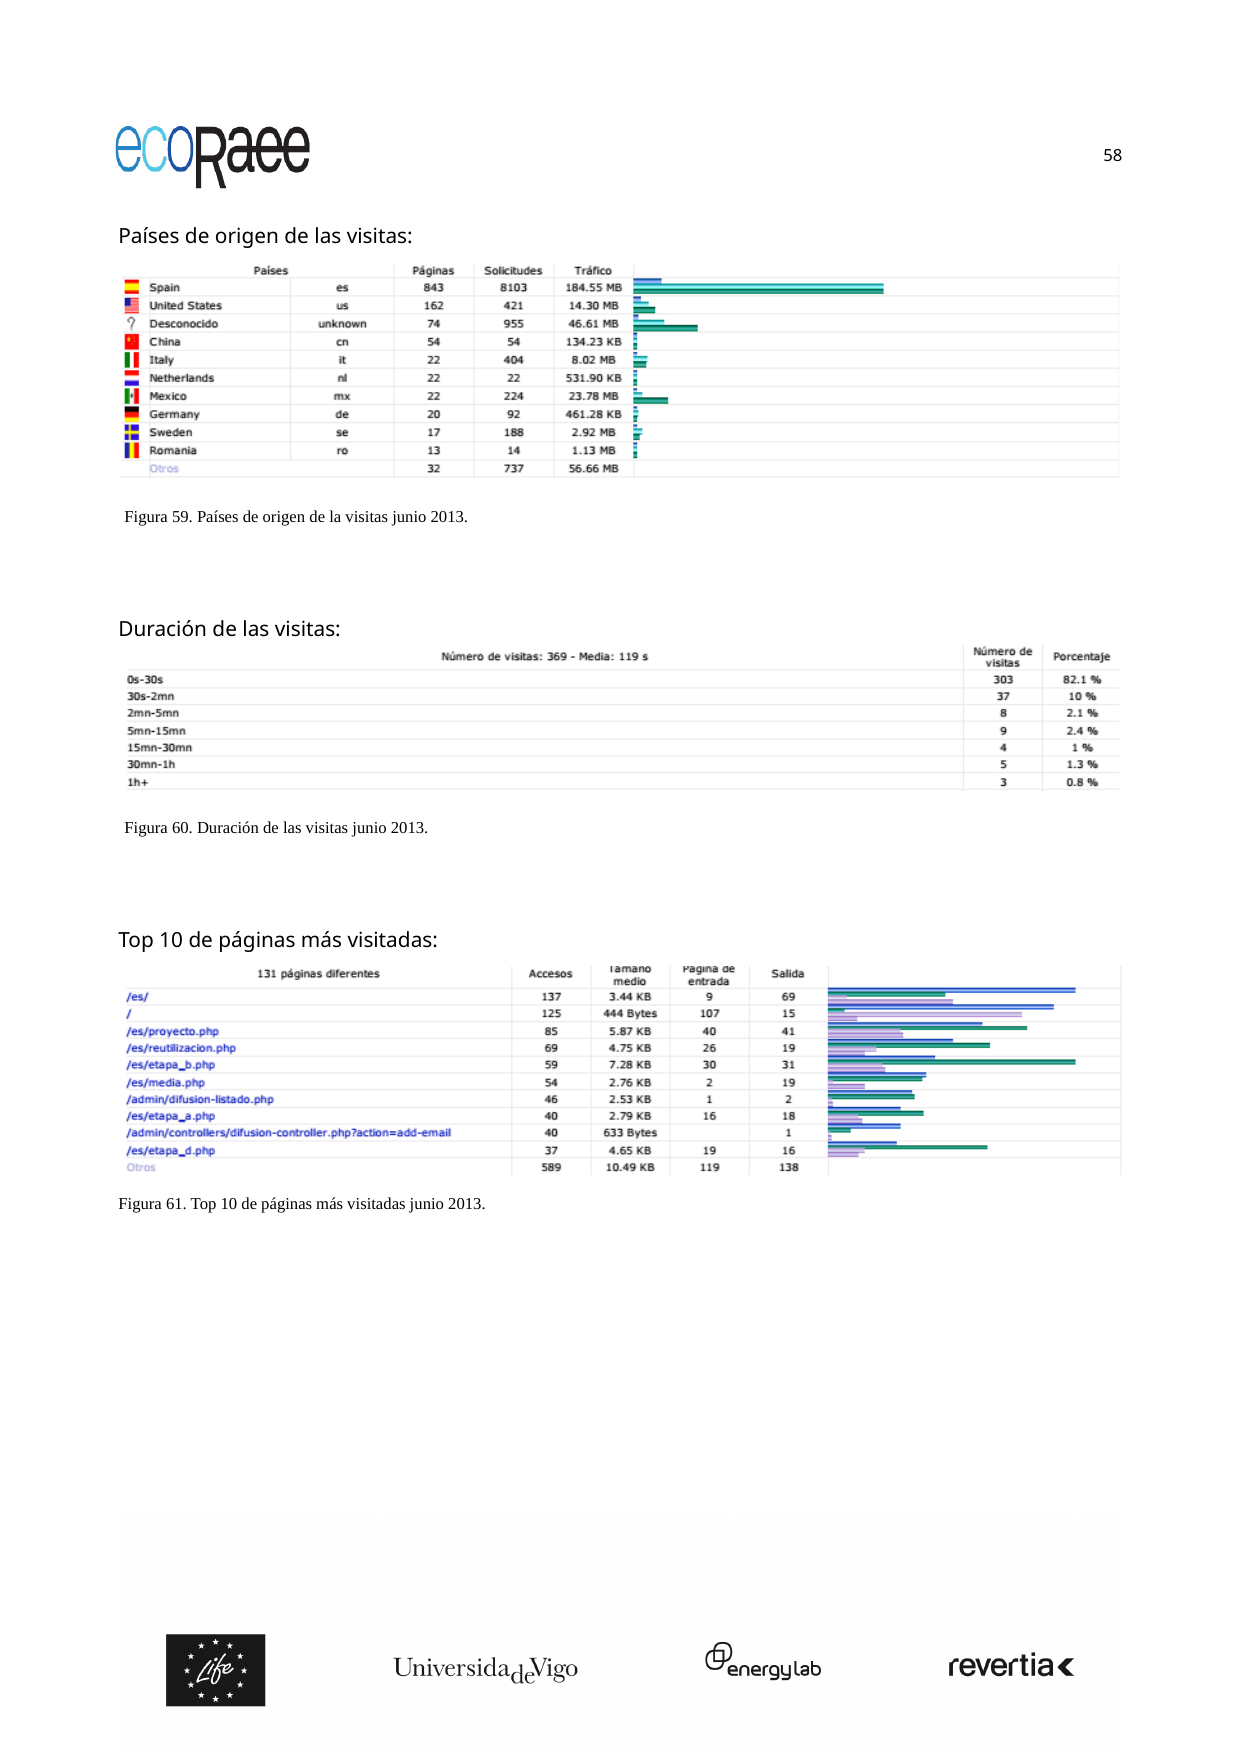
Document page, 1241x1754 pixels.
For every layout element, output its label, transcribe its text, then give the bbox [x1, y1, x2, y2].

text Figura 59. Países de origen de la visitas junio 2013. [124, 507, 1122, 526]
picture [114, 124, 311, 190]
picture [121, 263, 1120, 488]
text Países de origen de las visitas: [118, 221, 1122, 250]
text Top 10 de páginas más visitadas: [118, 925, 1122, 953]
picture [121, 645, 1120, 799]
text Duración de las visitas: [118, 614, 1122, 642]
text Figura 60. Duración de las visitas junio 2013. [124, 818, 1122, 837]
text Figura 61. Top 10 de páginas más visitadas junio 2013. [118, 1194, 1122, 1213]
picture [118, 966, 1123, 1175]
picture [118, 1514, 1123, 1754]
